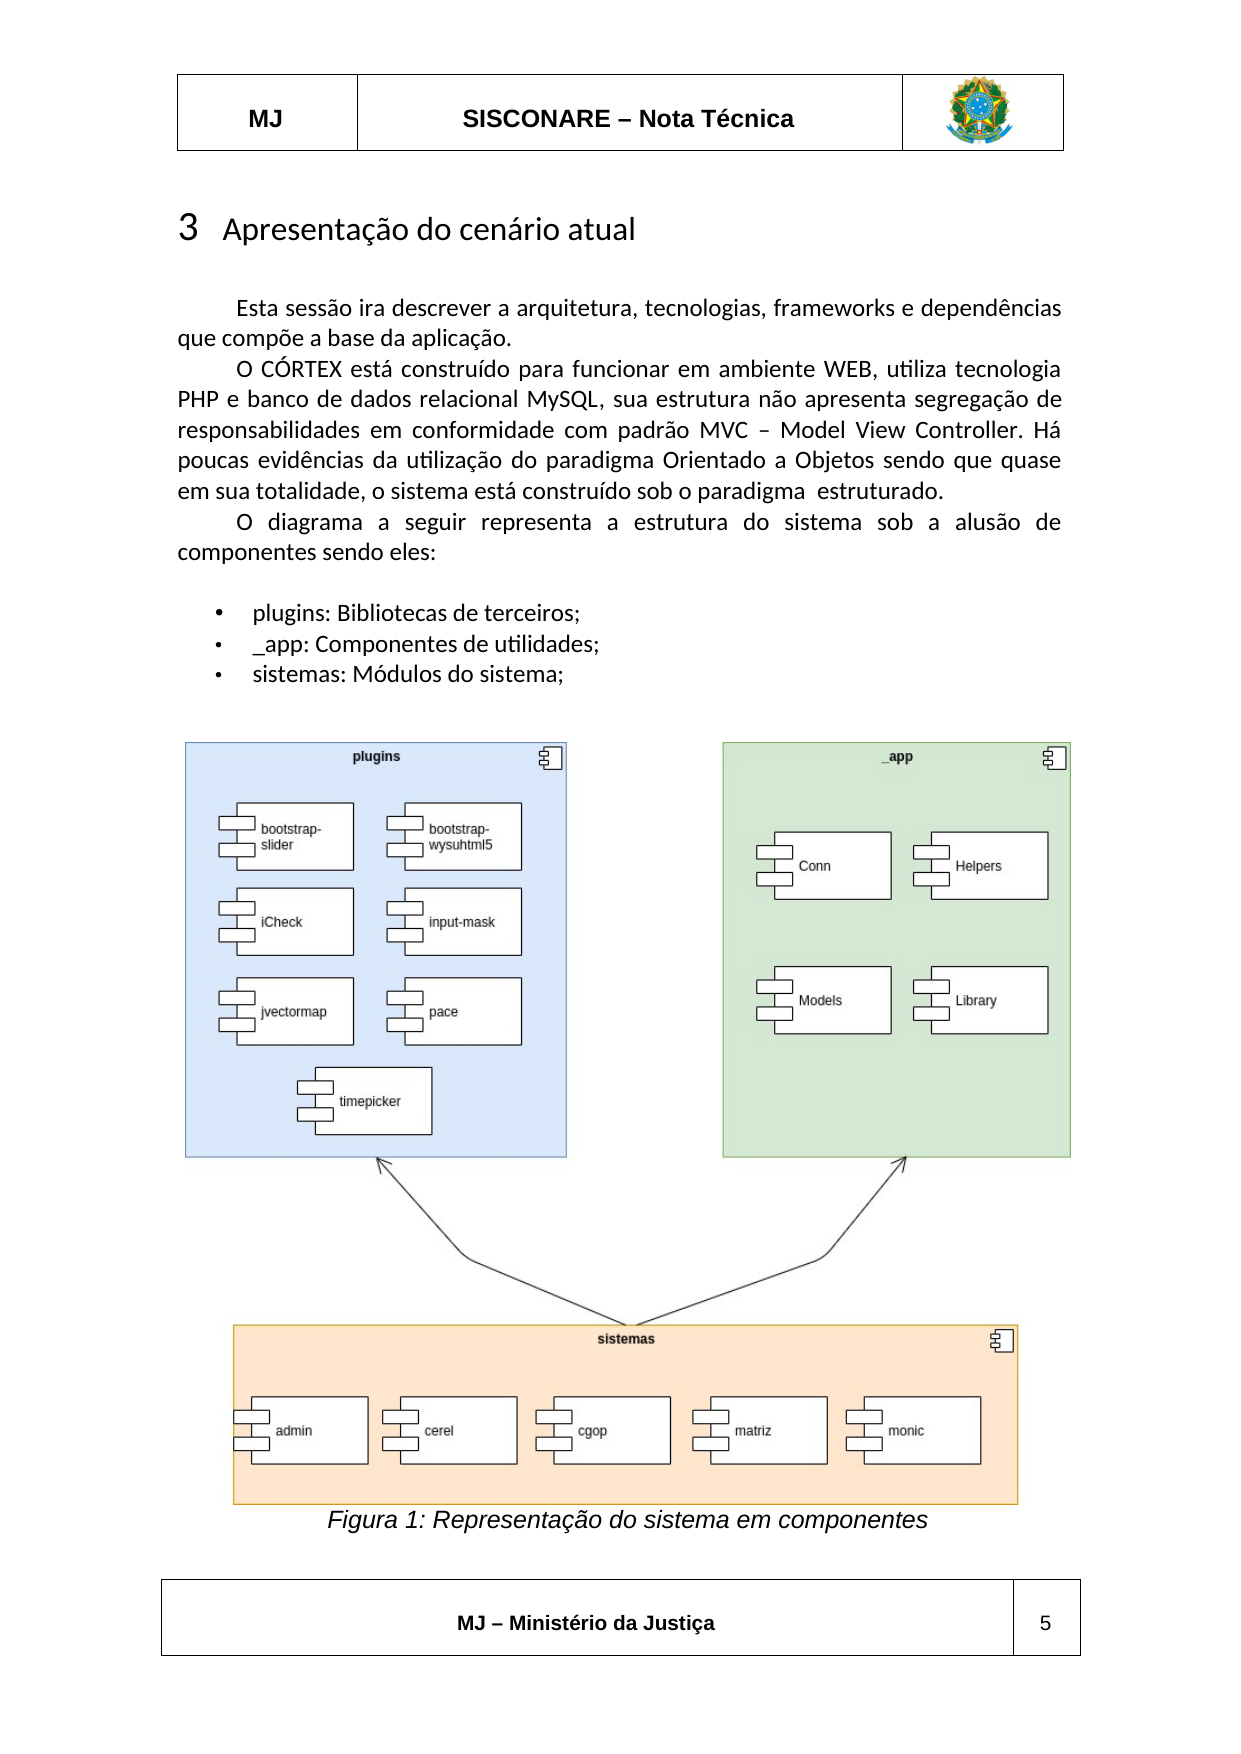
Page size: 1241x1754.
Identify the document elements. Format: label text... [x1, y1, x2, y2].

list plugins: Bibliotecas de terceiros; [215, 597, 1063, 628]
text O diagrama a seguir representa a estrutura do sistema sob a alusão de componentes sendo eles: [177, 506, 1063, 567]
subtitle Apresentação do cenário atual [177, 200, 1063, 251]
text Figura 1: Representação do sistema em componentes [929, 1505, 1071, 1534]
list sistemas: Módulos do sistema; [215, 658, 1063, 689]
text Figura 1: Representação do sistema em componentes [185, 1505, 327, 1534]
text O CÓRTEX está construído para funcionar em ambiente WEB, utiliza tecnologia PHP e banco de dados relacional MySQL, sua estrutura não apresenta segregação de responsabilidades em conformidade com padrão MVC – Model View Controller. Há poucas evidências da utilização do paradigma Orientado a Objetos sendo que quase em sua totalidade, o sistema está construído sob o paradigma estruturado. [177, 353, 1063, 506]
text Esta sessão ira descrever a arquitetura, tecnologias, frameworks e dependências que compõe a base da aplicação. [177, 292, 1063, 353]
list _app: Componentes de utilidades; [215, 628, 1063, 658]
picture [185, 742, 1071, 1505]
picture [944, 75, 1020, 149]
